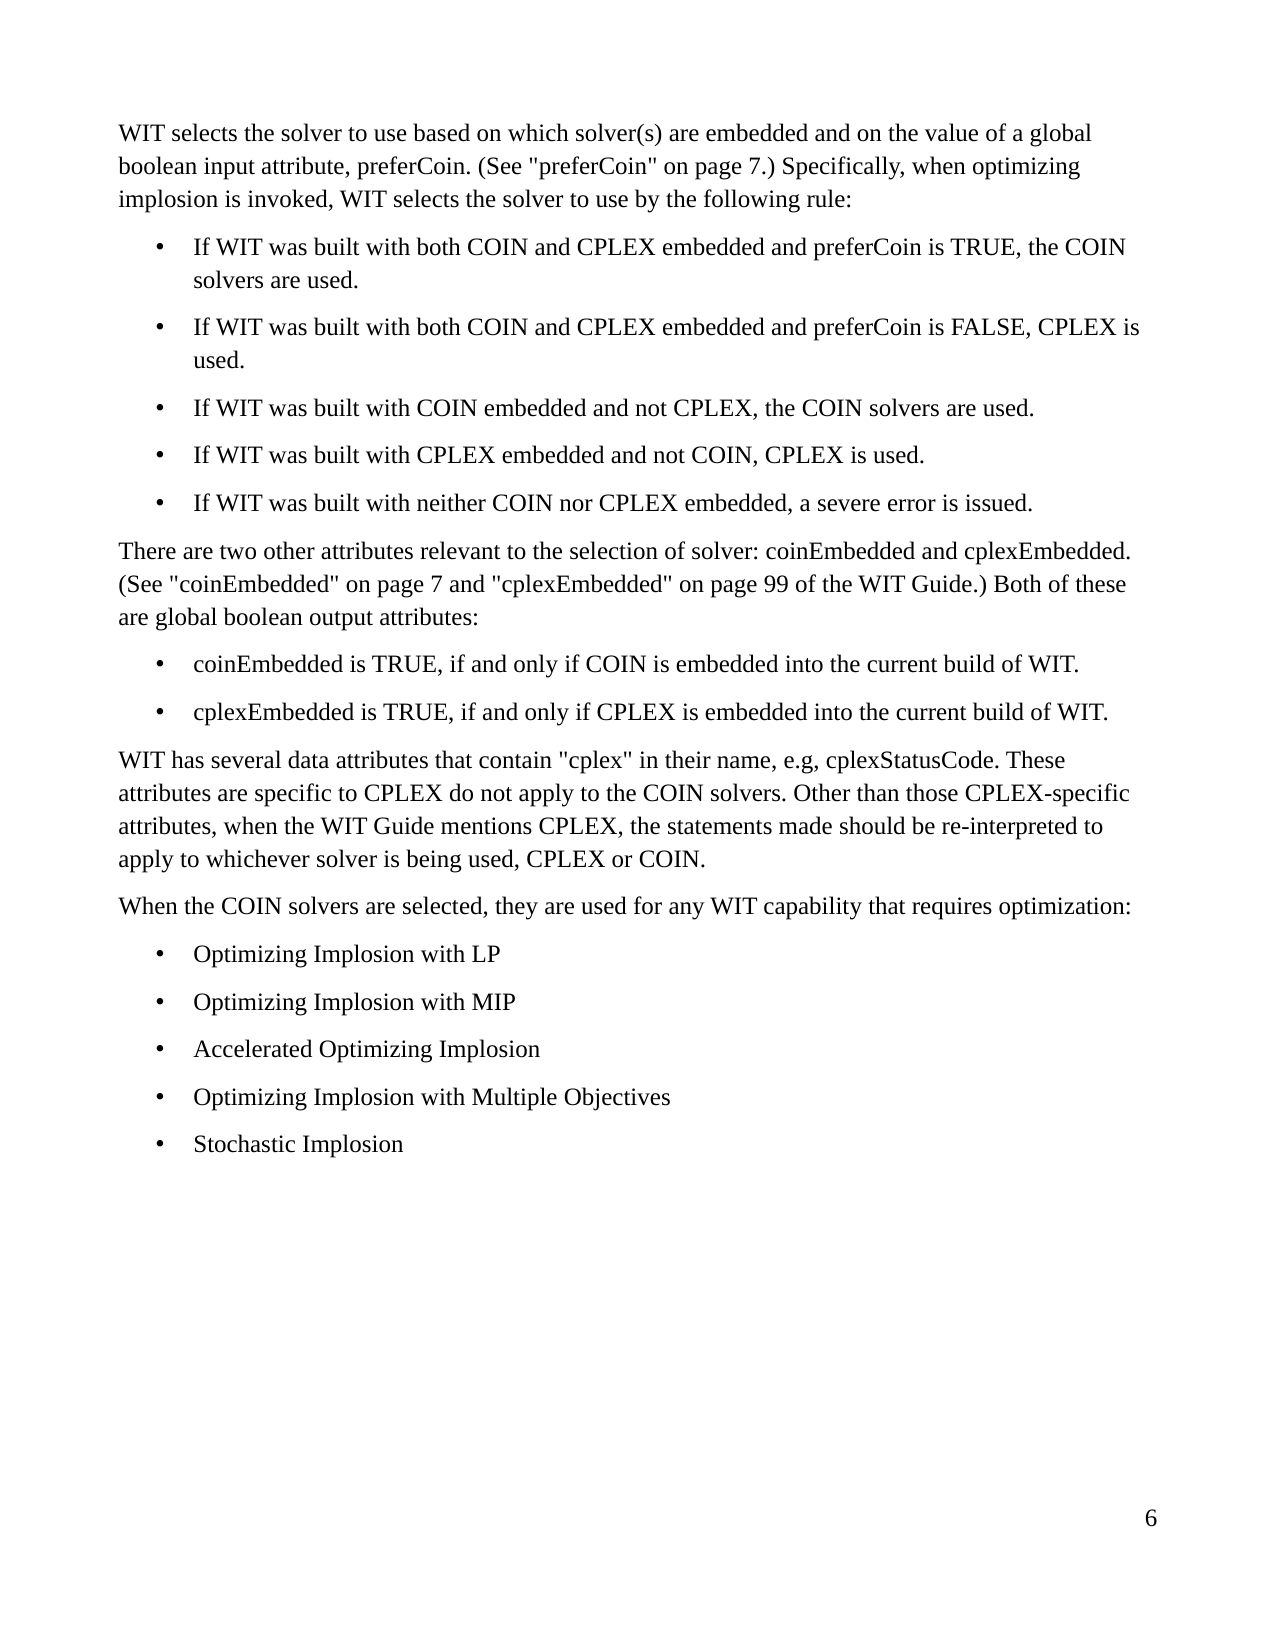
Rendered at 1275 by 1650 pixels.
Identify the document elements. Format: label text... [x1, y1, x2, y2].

text When the COIN solvers are selected, they are used for any WIT capability that requires optimization: [118, 891, 1157, 920]
list Optimizing Implosion with Multiple Objectives [156, 1082, 1157, 1111]
list cplexEmbedded is TRUE, if and only if CPLEX is embedded into the current build of WIT. [156, 697, 1157, 726]
list Optimizing Implosion with MIP [156, 987, 1157, 1015]
list If WIT was built with both COIN and CPLEX embedded and preferCoin is FALSE, CPLEX is used. [156, 312, 1157, 374]
list Optimizing Implosion with LP [156, 939, 1157, 968]
list Stochastic Implosion [156, 1129, 1157, 1158]
text WIT selects the solver to use based on which solver(s) are embedded and on the value of a global boolean input attribute, preferCoin. (See "preferCoin" on page 7.) Specifically, when optimizing implosion is invoked, WIT selects the solver to use by the following rule: [118, 118, 1157, 213]
list coinEmbedded is TRUE, if and only if COIN is embedded into the current build of WIT. [156, 649, 1157, 678]
list If WIT was built with neither COIN nor CPLEX embedded, a severe error is issued. [156, 488, 1157, 517]
list If WIT was built with COIN embedded and not CPLEX, the COIN solvers are used. [156, 393, 1157, 422]
list Accelerated Optimizing Implosion [156, 1034, 1157, 1063]
list If WIT was built with both COIN and CPLEX embedded and preferCoin is TRUE, the COIN solvers are used. [156, 232, 1157, 293]
text WIT has several data attributes that contain "cplex" in their name, e.g, cplexStatusCode. These attributes are specific to CPLEX do not apply to the COIN solvers. Other than those CPLEX-specific attributes, when the WIT Guide mentions CPLEX, the statements made should be re-interpreted to apply to whichever solver is being used, CPLEX or COIN. [118, 745, 1157, 872]
text There are two other attributes relevant to the selection of solver: coinEmbedded and cplexEmbedded. (See "coinEmbedded" on page 7 and "cplexEmbedded" on page 99 of the WIT Guide.) Both of these are global boolean output attributes: [118, 536, 1157, 631]
list If WIT was built with CPLEX embedded and not COIN, CPLEX is used. [156, 441, 1157, 469]
